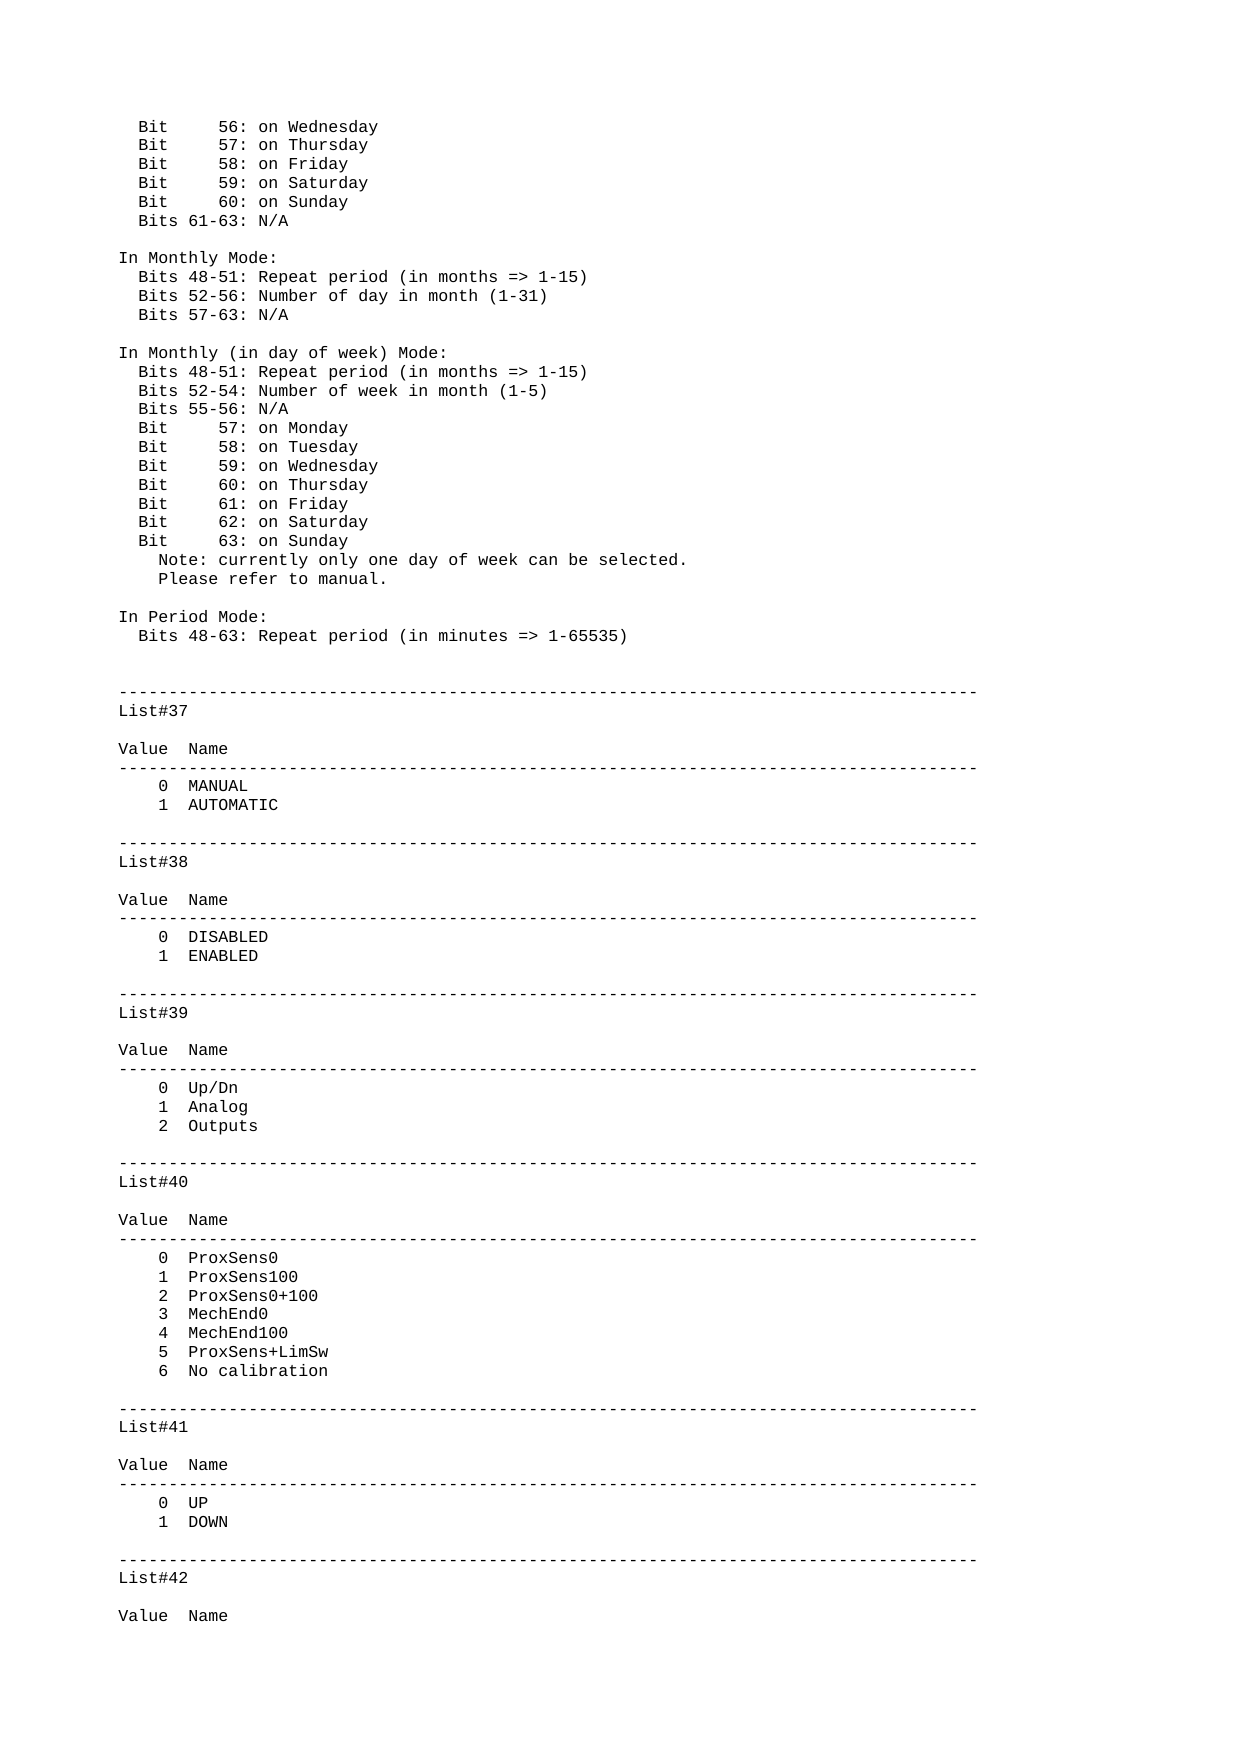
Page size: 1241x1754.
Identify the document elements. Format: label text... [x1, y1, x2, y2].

text Bits 48-51: Repeat period (in months => 1-15) [118, 363, 1122, 382]
text 4 MechEnd100 [118, 1325, 1122, 1344]
text Bit 60: on Thursday [118, 476, 1122, 495]
text List#39 [118, 1004, 1122, 1023]
text 1 DOWN [118, 1513, 1122, 1532]
text -------------------------------------------------------------------------------------- [118, 985, 1122, 1004]
text 1 AUTOMATIC [118, 797, 1122, 816]
text Bit 57: on Thursday [118, 137, 1122, 156]
text List#40 [118, 1174, 1122, 1193]
text Bit 60: on Sunday [118, 193, 1122, 212]
text 0 DISABLED [118, 929, 1122, 948]
text Bit 56: on Wednesday [118, 118, 1122, 137]
text Bit 58: on Tuesday [118, 439, 1122, 457]
text 3 MechEnd0 [118, 1306, 1122, 1325]
text 6 No calibration [118, 1362, 1122, 1381]
text -------------------------------------------------------------------------------------- [118, 684, 1122, 703]
text 0 ProxSens0 [118, 1249, 1122, 1268]
text List#37 [118, 703, 1122, 721]
text Please refer to manual. [118, 571, 1122, 589]
text In Monthly (in day of week) Mode: [118, 344, 1122, 363]
text Value Name [118, 891, 1122, 910]
text Bit 57: on Monday [118, 420, 1122, 439]
text Bits 48-51: Repeat period (in months => 1-15) [118, 269, 1122, 288]
text In Period Mode: [118, 608, 1122, 627]
text Value Name [118, 1608, 1122, 1626]
text 1 ProxSens100 [118, 1268, 1122, 1287]
text 0 MANUAL [118, 778, 1122, 797]
text Bit 63: on Sunday [118, 533, 1122, 552]
text List#38 [118, 853, 1122, 872]
text Value Name [118, 1042, 1122, 1061]
text Bits 57-63: N/A [118, 307, 1122, 326]
text Value Name [118, 740, 1122, 759]
text -------------------------------------------------------------------------------------- [118, 1155, 1122, 1174]
text List#42 [118, 1570, 1122, 1589]
text Value Name [118, 1212, 1122, 1231]
text 0 Up/Dn [118, 1080, 1122, 1098]
text Note: currently only one day of week can be selected. [118, 552, 1122, 571]
text Bits 55-56: N/A [118, 401, 1122, 420]
text -------------------------------------------------------------------------------------- [118, 1400, 1122, 1419]
text 1 Analog [118, 1098, 1122, 1117]
text -------------------------------------------------------------------------------------- [118, 910, 1122, 929]
text Bits 61-63: N/A [118, 212, 1122, 231]
text 1 ENABLED [118, 948, 1122, 967]
text 0 UP [118, 1494, 1122, 1513]
text 2 ProxSens0+100 [118, 1287, 1122, 1306]
text -------------------------------------------------------------------------------------- [118, 759, 1122, 778]
text Bit 61: on Friday [118, 495, 1122, 514]
text Bits 52-56: Number of day in month (1-31) [118, 288, 1122, 307]
text -------------------------------------------------------------------------------------- [118, 1551, 1122, 1570]
text Bit 58: on Friday [118, 156, 1122, 175]
text 2 Outputs [118, 1117, 1122, 1136]
text Bit 59: on Saturday [118, 175, 1122, 193]
text -------------------------------------------------------------------------------------- [118, 1061, 1122, 1080]
text -------------------------------------------------------------------------------------- [118, 1231, 1122, 1249]
text Bit 62: on Saturday [118, 514, 1122, 533]
text Bits 48-63: Repeat period (in minutes => 1-65535) [118, 627, 1122, 646]
text List#41 [118, 1419, 1122, 1438]
text Value Name [118, 1457, 1122, 1476]
text 5 ProxSens+LimSw [118, 1344, 1122, 1362]
text -------------------------------------------------------------------------------------- [118, 834, 1122, 853]
text Bits 52-54: Number of week in month (1-5) [118, 382, 1122, 401]
text In Monthly Mode: [118, 250, 1122, 269]
text Bit 59: on Wednesday [118, 457, 1122, 476]
text -------------------------------------------------------------------------------------- [118, 1476, 1122, 1494]
